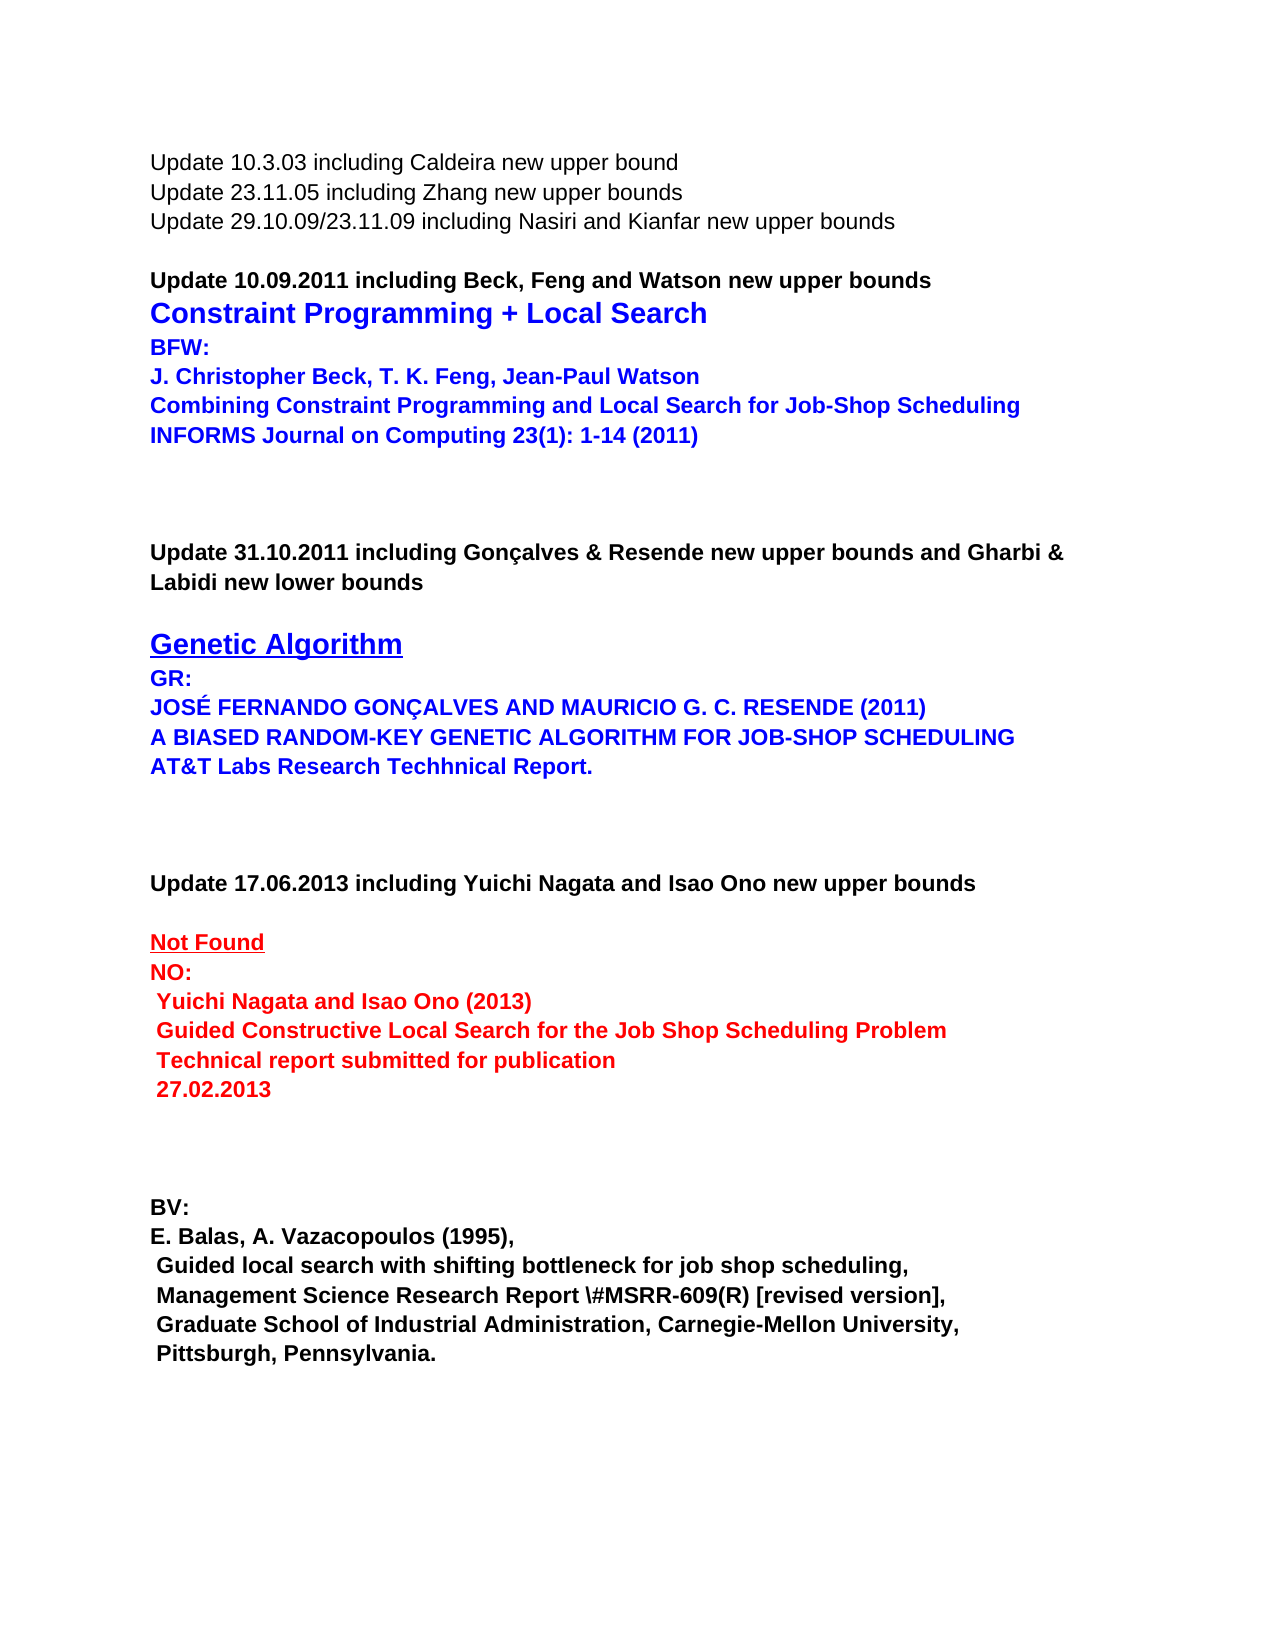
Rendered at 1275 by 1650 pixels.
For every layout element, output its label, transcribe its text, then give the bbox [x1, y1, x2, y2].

text Update 31.10.2011 including Gonçalves & Resende new upper bounds and Gharbi & Labidi new lower bounds [150, 540, 1125, 595]
text Update 10.09.2011 including Beck, Feng and Watson new upper bounds [150, 267, 1125, 293]
text NO: Yuichi Nagata and Isao Ono (2013) Guided Constructive Local Search for the Job Shop Scheduling Problem Technical report submitted for publication 27.02.2013 [150, 959, 1125, 1102]
text Genetic Algorithm [150, 628, 1125, 661]
text BFW: J. Christopher Beck, T. K. Feng, Jean-Paul Watson Combining Constraint Programming and Local Search for Job-Shop Scheduling INFORMS Journal on Computing 23(1): 1-14 (2011) [150, 334, 1125, 448]
text GR: JOSÉ FERNANDO GONÇALVES AND MAURICIO G. C. RESENDE (2011) A BIASED RANDOM-KEY GENETIC ALGORITHM FOR JOB-SHOP SCHEDULING AT&T Labs Research Techhnical Report. [150, 665, 1125, 779]
text Constraint Programming + Local Search [150, 297, 1125, 329]
text Not Found [150, 930, 1125, 955]
text Update 10.3.03 including Caldeira new upper bound Update 23.11.05 including Zhang new upper bounds Update 29.10.09/23.11.09 including Nasiri and Kianfar new upper bounds [150, 150, 1125, 264]
text Update 17.06.2013 including Yuichi Nagata and Isao Ono new upper bounds [150, 842, 1125, 897]
text BV: E. Balas, A. Vazacopoulos (1995), Guided local search with shifting bottleneck for job shop scheduling, Management Science Research Report \#MSRR-609(R) [revised version], Graduate School of Industrial Administration, Carnegie-Mellon University, Pittsburgh, Pennsylvania. [150, 1194, 1125, 1367]
